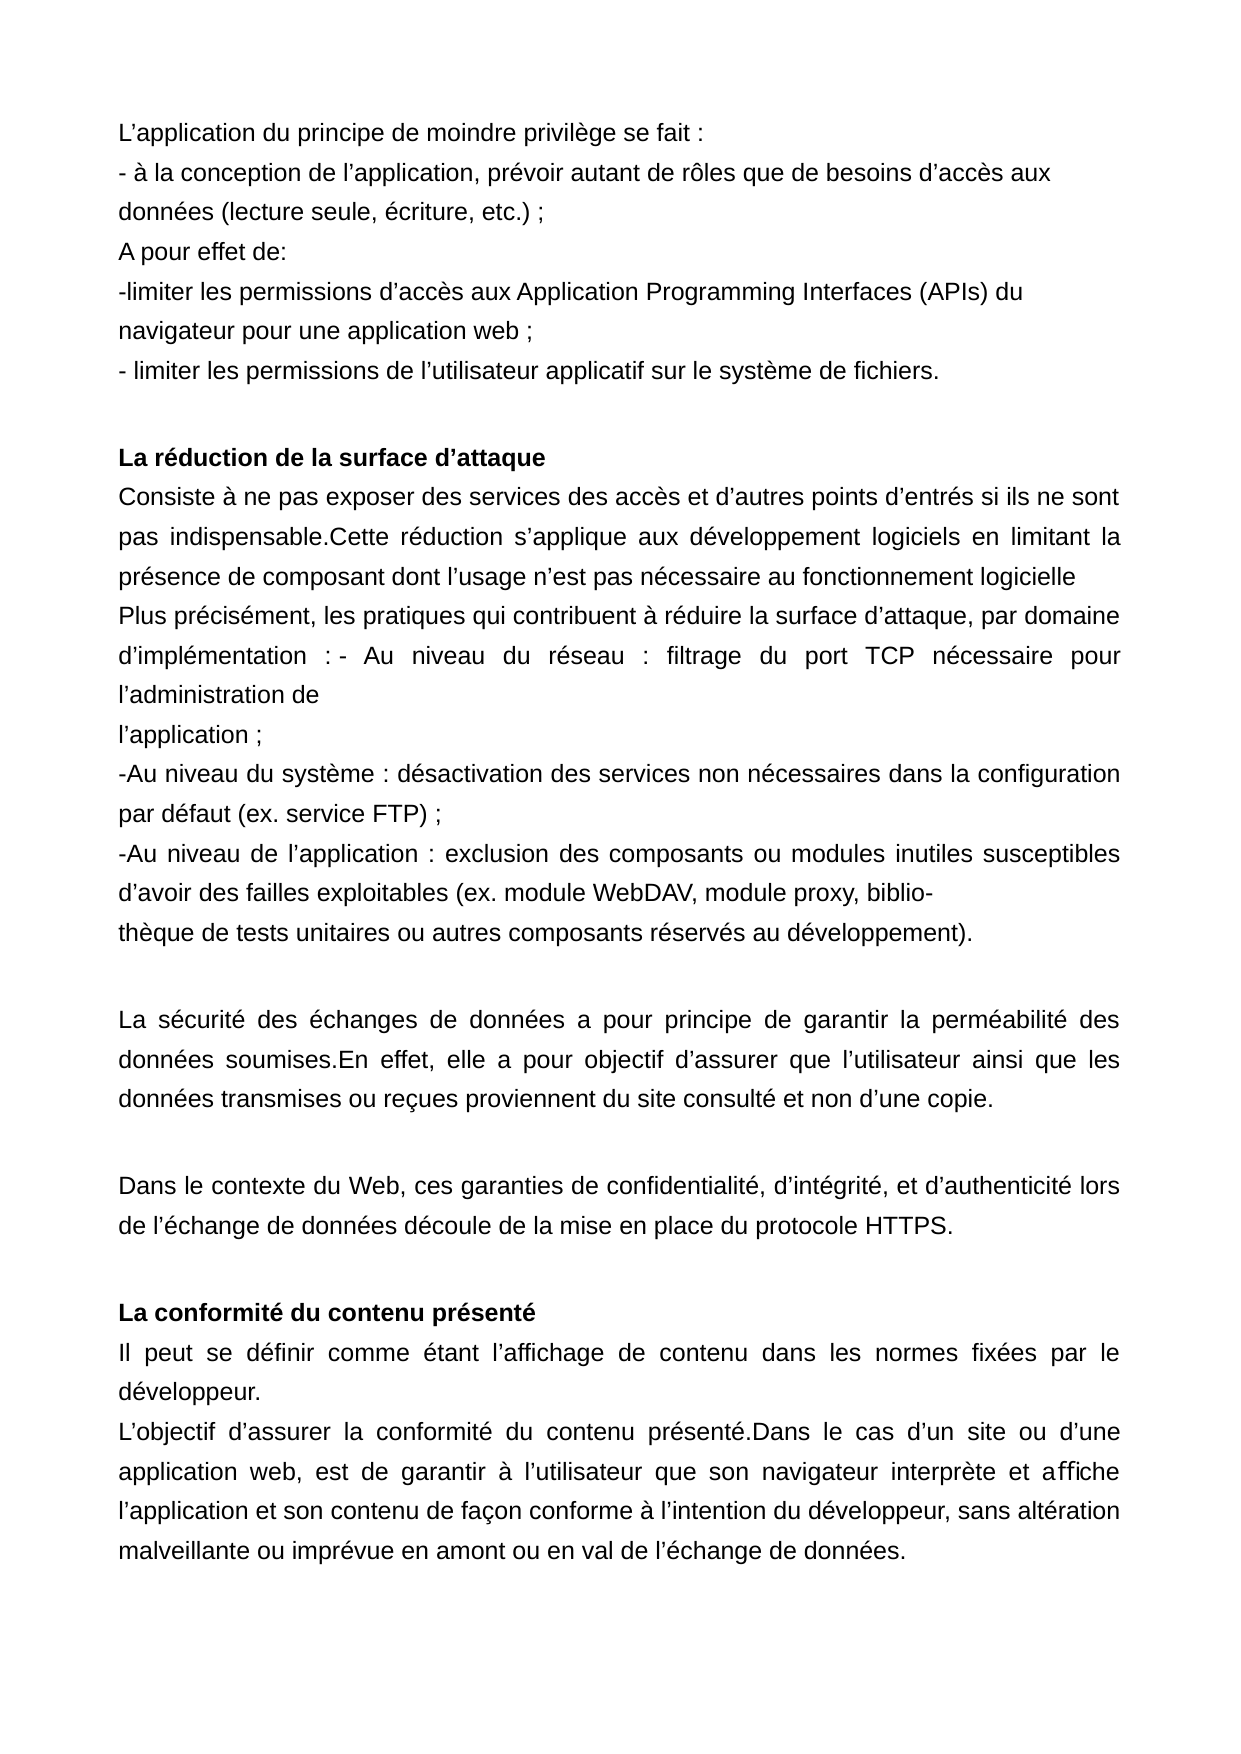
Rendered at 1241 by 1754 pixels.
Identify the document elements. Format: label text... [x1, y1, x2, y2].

text La réduction de la surface d’attaque [118, 443, 1122, 472]
text l’application ; [118, 720, 1122, 749]
text La sécurité des échanges de données a pour principe de garantir la perméabilité des données soumises.En effet, elle a pour objectif d’assurer que l’utilisateur ainsi que les données transmises ou reçues proviennent du site consulté et non d’une copie. [118, 1005, 1122, 1113]
text L’application du principe de moindre privilège se fait : [118, 118, 1122, 147]
text -limiter les permissions d’accès aux Application Programming Interfaces (APIs) du [118, 276, 1122, 305]
text -Au niveau de l’application : exclusion des composants ou modules inutiles susceptibles d’avoir des failles exploitables (ex. module WebDAV, module proxy, biblio- [118, 839, 1122, 907]
text - à la conception de l’application, prévoir autant de rôles que de besoins d’accès aux [118, 158, 1122, 186]
text navigateur pour une application web ; [118, 316, 1122, 345]
text Plus précisément, les pratiques qui contribuent à réduire la surface d’attaque, par domaine d’implémentation : - Au niveau du réseau : ﬁltrage du port TCP nécessaire pour l’administration de [118, 601, 1122, 709]
text - limiter les permissions de l’utilisateur applicatif sur le système de ﬁchiers. [118, 356, 1122, 384]
text Consiste à ne pas exposer des services des accès et d’autres points d’entrés si ils ne sont pas indispensable.Cette réduction s’applique aux développement logiciels en limitant la présence de composant dont l’usage n’est pas nécessaire au fonctionnement logicielle [118, 482, 1122, 590]
text Dans le contexte du Web, ces garanties de conﬁdentialité, d’intégrité, et d’authenticité lors de l’échange de données découle de la mise en place du protocole HTTPS. [118, 1171, 1122, 1240]
text -Au niveau du système : désactivation des services non nécessaires dans la conﬁguration par défaut (ex. service FTP) ; [118, 759, 1122, 828]
text données (lecture seule, écriture, etc.) ; [118, 197, 1122, 226]
text A pour effet de: [118, 237, 1122, 266]
text La conformité du contenu présenté [118, 1298, 1122, 1327]
text L’objectif d’assurer la conformité du contenu présenté.Dans le cas d’un site ou d’une application web, est de garantir à l’utilisateur que son navigateur interprète et aﬃche l’application et son contenu de façon conforme à l’intention du développeur, sans altération malveillante ou imprévue en amont ou en val de l’échange de données. [118, 1417, 1122, 1564]
text thèque de tests unitaires ou autres composants réservés au développement). [118, 918, 1122, 947]
text Il peut se définir comme étant l’affichage de contenu dans les normes fixées par le développeur. [118, 1338, 1122, 1406]
